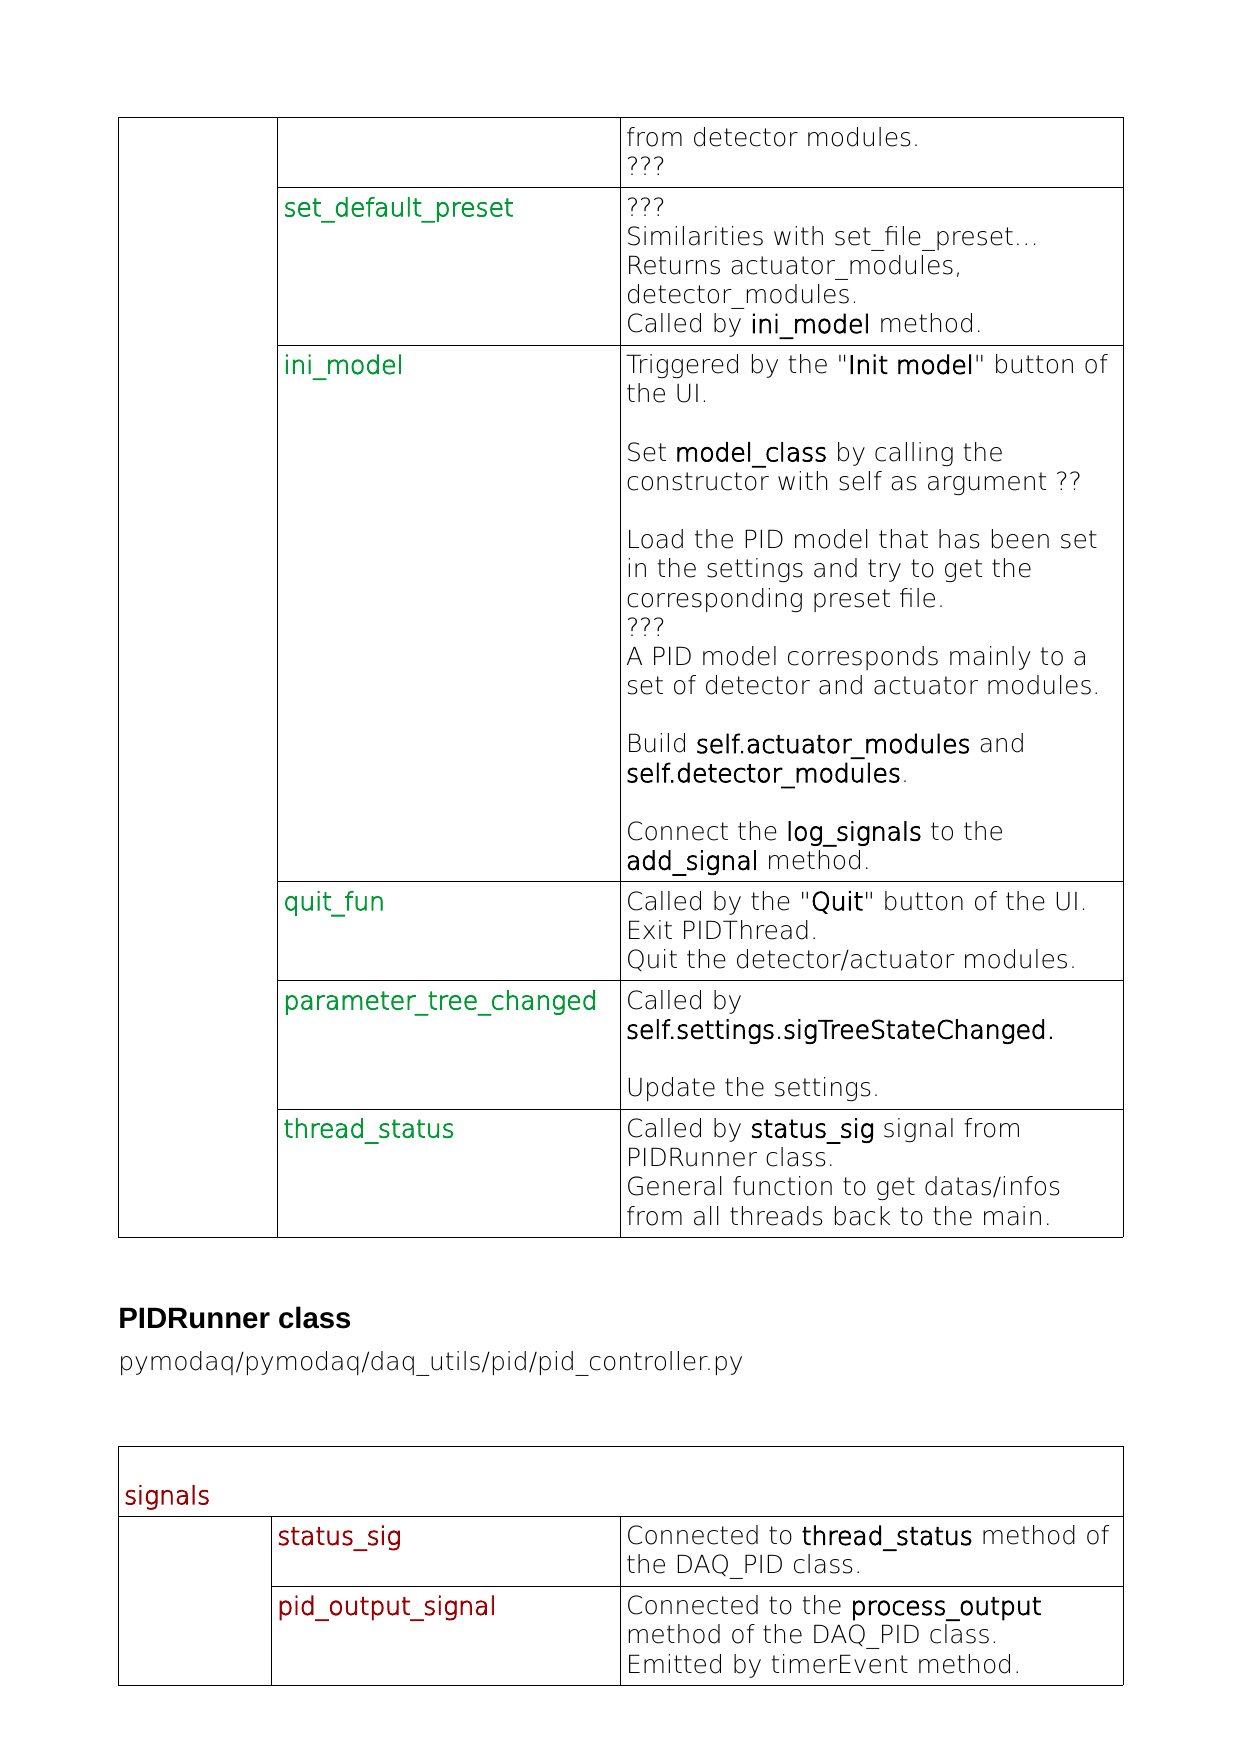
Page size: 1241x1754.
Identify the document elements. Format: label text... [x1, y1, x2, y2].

table_cell ??? Similarities with set_file_preset… Returns actuator_modules, detector_modules. Called by ini_model method. [621, 188, 1123, 344]
table_cell Triggered by the "Init model" button of the UI. Set model_class by calling the constructor with self as argument ?? Load the PID model that has been set in the settings and try to get the corresponding preset file. ??? A PID model corresponds mainly to a set of detector and actuator modules. Build self.actuator_modules and self.detector_modules. Connect the log_signals to the add_signal method. [621, 346, 1123, 881]
table_cell Called by the "Quit" button of the UI. Exit PIDThread. Quit the detector/actuator modules. [621, 882, 1123, 980]
text pymodaq/pymodaq/daq_utils/pid/pid_controller.py [118, 1347, 1122, 1376]
table_cell [119, 118, 277, 1237]
table_cell Called by status_sig signal from PIDRunner class. General function to get datas/infos from all threads back to the main. [621, 1110, 1123, 1237]
table_cell Connected to thread_status method of the DAQ_PID class. [621, 1517, 1123, 1586]
table_cell Connected to the process_output method of the DAQ_PID class. Emitted by timerEvent method. [621, 1587, 1123, 1685]
table_cell from detector modules. ??? [621, 118, 1123, 187]
table_cell quit_fun [278, 882, 620, 980]
table_cell status_sig [272, 1517, 620, 1586]
table_cell ini_model [278, 346, 620, 881]
table_cell set_default_preset [278, 188, 620, 344]
table_cell [119, 1517, 271, 1685]
table_cell [278, 118, 620, 187]
table_cell Called by self.settings.sigTreeStateChanged. Update the settings. [621, 981, 1123, 1108]
table_cell pid_output_signal [272, 1587, 620, 1685]
table_cell thread_status [278, 1110, 620, 1237]
subtitle PIDRunner class [118, 1301, 1122, 1335]
table_cell parameter_tree_changed [278, 981, 620, 1108]
table_header signals [119, 1447, 1123, 1516]
